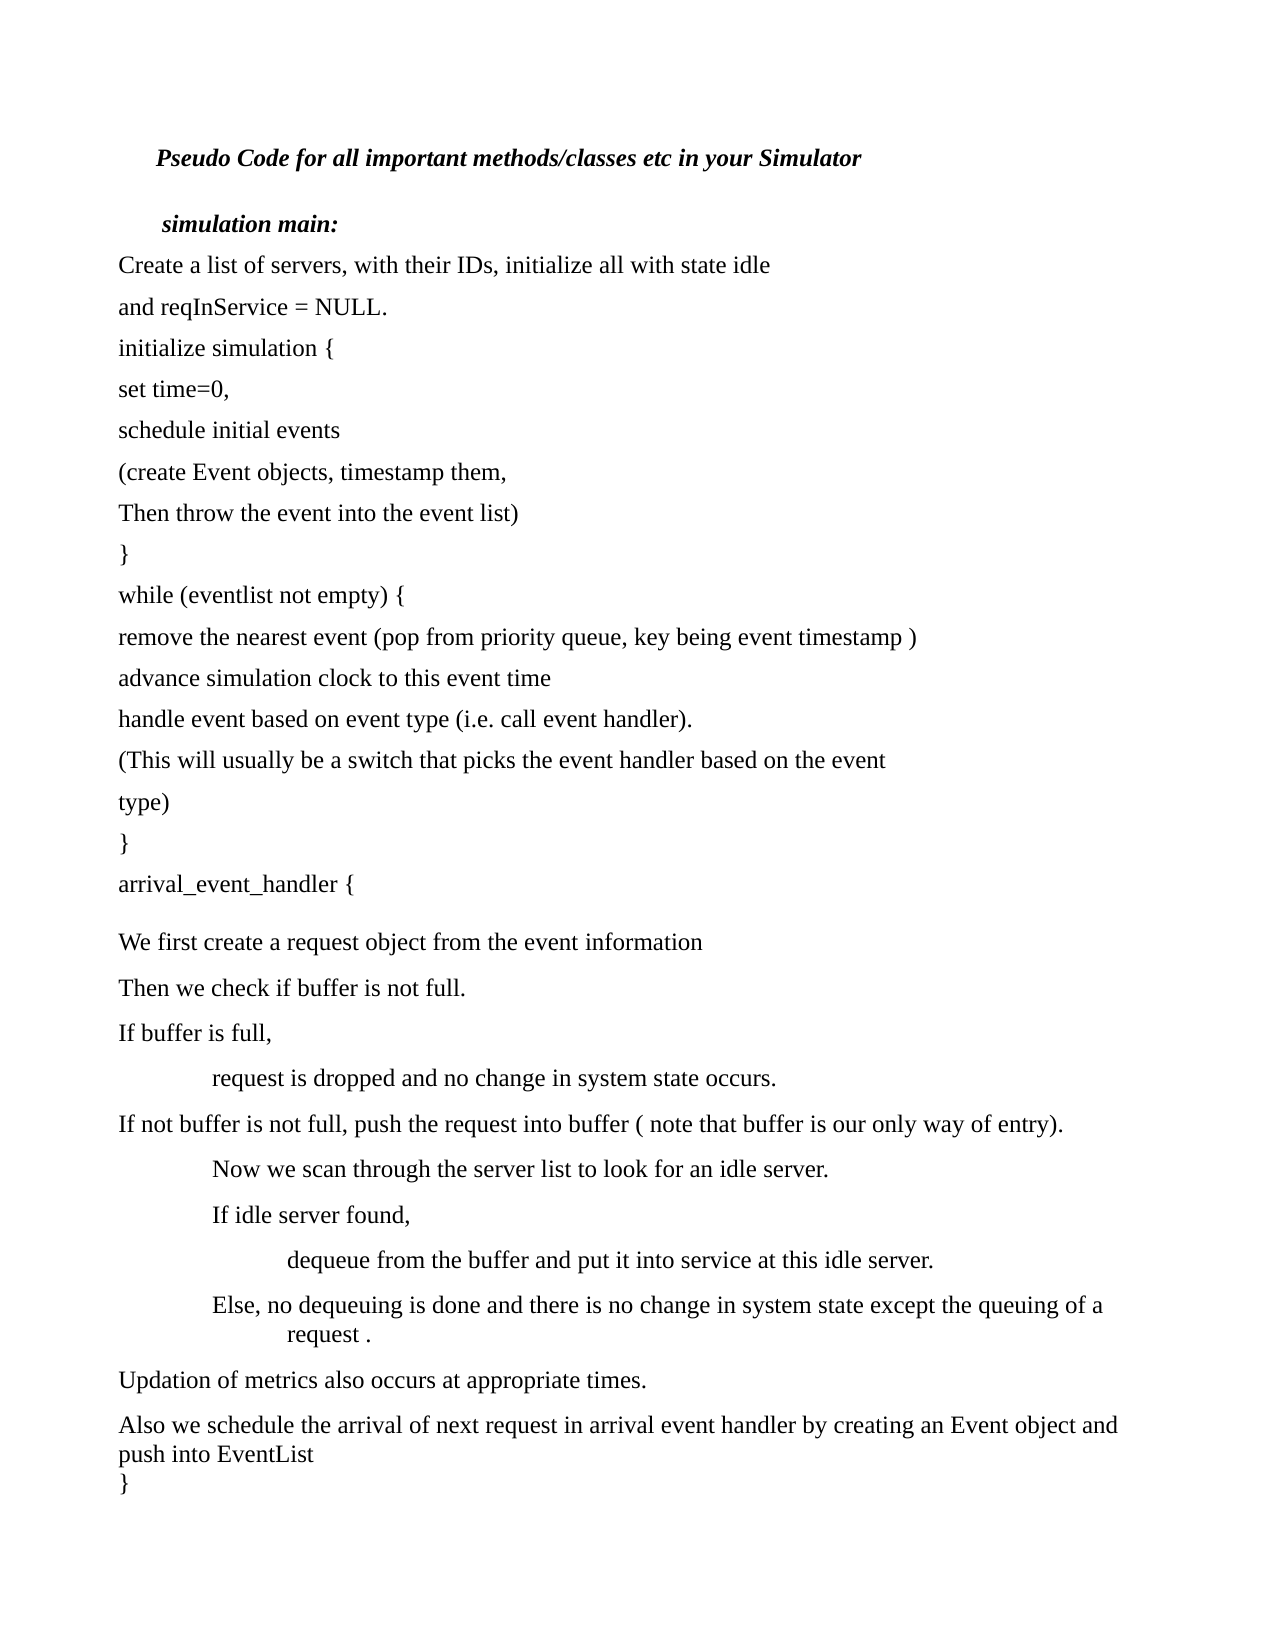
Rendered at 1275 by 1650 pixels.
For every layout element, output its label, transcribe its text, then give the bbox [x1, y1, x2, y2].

text } [118, 1468, 1157, 1496]
text Then we check if buffer is not full. [118, 973, 1157, 1001]
text If not buffer is not full, push the request into buffer ( note that buffer is our only way of entry). [118, 1109, 1157, 1138]
text Also we schedule the arrival of next request in arrival event handler by creating an Event object and push into EventList [118, 1410, 1157, 1468]
text schedule initial events [118, 416, 1157, 444]
text type) [118, 787, 1157, 816]
text request is dropped and no change in system state occurs. [118, 1063, 1157, 1092]
text arrival_event_handler { [118, 869, 1157, 898]
text If buffer is full, [118, 1018, 1157, 1047]
text Else, no dequeuing is done and there is no change in system state except the queuing of a request . [118, 1291, 1157, 1348]
text (This will usually be a switch that picks the event handler based on the event [118, 746, 1157, 774]
subtitle simulation main: [156, 209, 1157, 238]
text while (eventlist not empty) { [118, 581, 1157, 609]
text If idle server found, [118, 1200, 1157, 1228]
text dequeue from the buffer and put it into service at this idle server. [118, 1245, 1157, 1274]
text Now we scan through the server list to look for an idle server. [118, 1154, 1157, 1183]
text and reqInService = NULL. [118, 292, 1157, 321]
text (create Event objects, timestamp them, [118, 457, 1157, 486]
text handle event based on event type (i.e. call event handler). [118, 704, 1157, 733]
text set time=0, [118, 374, 1157, 403]
text } [118, 828, 1157, 857]
text advance simulation clock to this event time [118, 663, 1157, 692]
text } [118, 539, 1157, 568]
text remove the nearest event (pop from priority queue, key being event timestamp ) [118, 622, 1157, 651]
text Create a list of servers, with their IDs, initialize all with state idle [118, 251, 1157, 279]
text Updation of metrics also occurs at appropriate times. [118, 1365, 1157, 1393]
subtitle Pseudo Code for all important methods/classes etc in your Simulator [156, 143, 1157, 172]
text Then throw the event into the event list) [118, 498, 1157, 527]
text initialize simulation { [118, 333, 1157, 362]
text We first create a request object from the event information [118, 927, 1157, 956]
